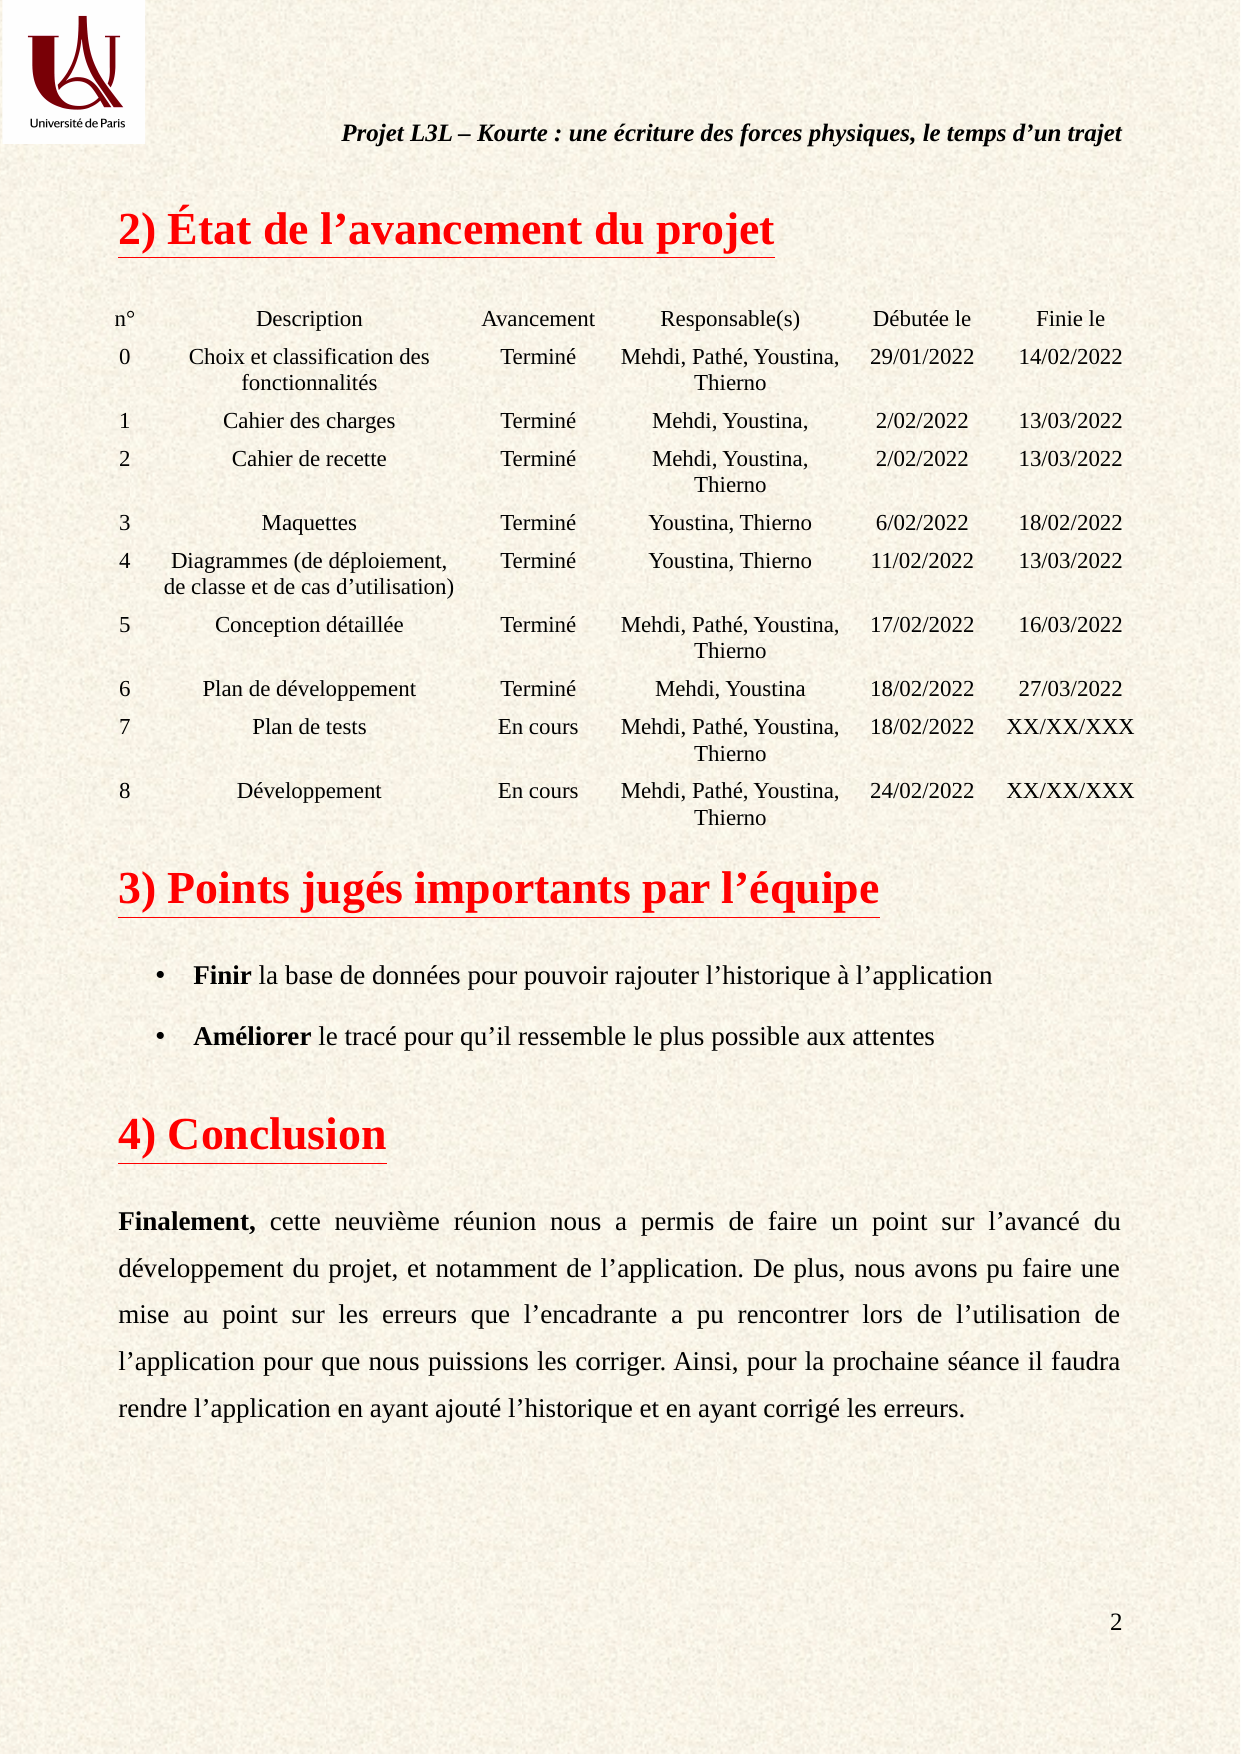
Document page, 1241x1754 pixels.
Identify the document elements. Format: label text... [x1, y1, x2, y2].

list Améliorer le tracé pour qu’il ressemble le plus possible aux attentes [156, 1021, 1122, 1052]
table_cell 2/02/2022 [848, 402, 996, 439]
table_cell Terminé [464, 670, 612, 707]
table_cell En cours [464, 708, 612, 772]
table_cell Cahier de recette [154, 439, 464, 503]
table_cell XX/XX/XXX [996, 708, 1145, 772]
table_cell Terminé [464, 504, 612, 541]
table_cell 18/02/2022 [848, 708, 996, 772]
table_header Responsable(s) [612, 300, 848, 337]
table_cell 2/02/2022 [848, 439, 996, 503]
subtitle 4) Conclusion [118, 1107, 1122, 1164]
table_cell 18/02/2022 [848, 670, 996, 707]
picture [0, 0, 1241, 1754]
table_cell Terminé [464, 338, 612, 402]
table_cell Mehdi, Pathé, Youstina, Thierno [612, 772, 848, 836]
table_header n° [95, 300, 154, 337]
table_cell Mehdi, Pathé, Youstina, Thierno [612, 708, 848, 772]
table_cell XX/XX/XXX [996, 772, 1145, 836]
table_cell 13/03/2022 [996, 439, 1145, 503]
table_cell 14/02/2022 [996, 338, 1145, 402]
table_cell Choix et classification des fonctionnalités [154, 338, 464, 402]
table_cell Développement [154, 772, 464, 836]
table_cell 2 [95, 439, 154, 503]
table_cell 11/02/2022 [848, 541, 996, 606]
table_cell 13/03/2022 [996, 541, 1145, 606]
table_cell 3 [95, 504, 154, 541]
table_cell 27/03/2022 [996, 670, 1145, 707]
table_cell Mehdi, Pathé, Youstina, Thierno [612, 606, 848, 670]
table_cell Mehdi, Pathé, Youstina, Thierno [612, 338, 848, 402]
table_cell 5 [95, 606, 154, 670]
table_header Finie le [996, 300, 1145, 337]
table_cell Terminé [464, 606, 612, 670]
table_cell Youstina, Thierno [612, 504, 848, 541]
table_header Avancement [464, 300, 612, 337]
table_cell Cahier des charges [154, 402, 464, 439]
table_cell Conception détaillée [154, 606, 464, 670]
table_cell 13/03/2022 [996, 402, 1145, 439]
table_cell 7 [95, 708, 154, 772]
table_header Débutée le [848, 300, 996, 337]
table_cell 16/03/2022 [996, 606, 1145, 670]
table_cell 24/02/2022 [848, 772, 996, 836]
subtitle 3) Points jugés importants par l’équipe [118, 861, 1122, 918]
table_cell Mehdi, Youstina, [612, 402, 848, 439]
table_cell 18/02/2022 [996, 504, 1145, 541]
table_header Description [154, 300, 464, 337]
table_cell Plan de développement [154, 670, 464, 707]
table_cell 4 [95, 541, 154, 606]
table_cell 1 [95, 402, 154, 439]
table_cell 0 [95, 338, 154, 402]
table_cell 8 [95, 772, 154, 836]
list Finir la base de données pour pouvoir rajouter l’historique à l’application [156, 959, 1122, 990]
table_cell 29/01/2022 [848, 338, 996, 402]
table_cell Mehdi, Youstina [612, 670, 848, 707]
table_cell Maquettes [154, 504, 464, 541]
table_cell Terminé [464, 439, 612, 503]
table_cell Mehdi, Youstina, Thierno [612, 439, 848, 503]
table_cell 6 [95, 670, 154, 707]
table_cell 17/02/2022 [848, 606, 996, 670]
subtitle 2) État de l’avancement du projet [118, 201, 1122, 258]
table_cell En cours [464, 772, 612, 836]
table_cell Plan de tests [154, 708, 464, 772]
table_cell Youstina, Thierno [612, 541, 848, 606]
table_cell Terminé [464, 402, 612, 439]
table_cell Diagrammes (de déploiement, de classe et de cas d’utilisation) [154, 541, 464, 606]
text Finalement, cette neuvième réunion nous a permis de faire un point sur l’avancé du développement du projet, et notamment de l’application. De plus, nous avons pu faire une mise au point sur les erreurs que l’encadrante a pu rencontrer lors de l’utilisation de l’application pour que nous puissions les corriger. Ainsi, pour la prochaine séance il faudra rendre l’application en ayant ajouté l’historique et en ayant corrigé les erreurs. [118, 1205, 1122, 1423]
table_cell Terminé [464, 541, 612, 606]
table_cell 6/02/2022 [848, 504, 996, 541]
